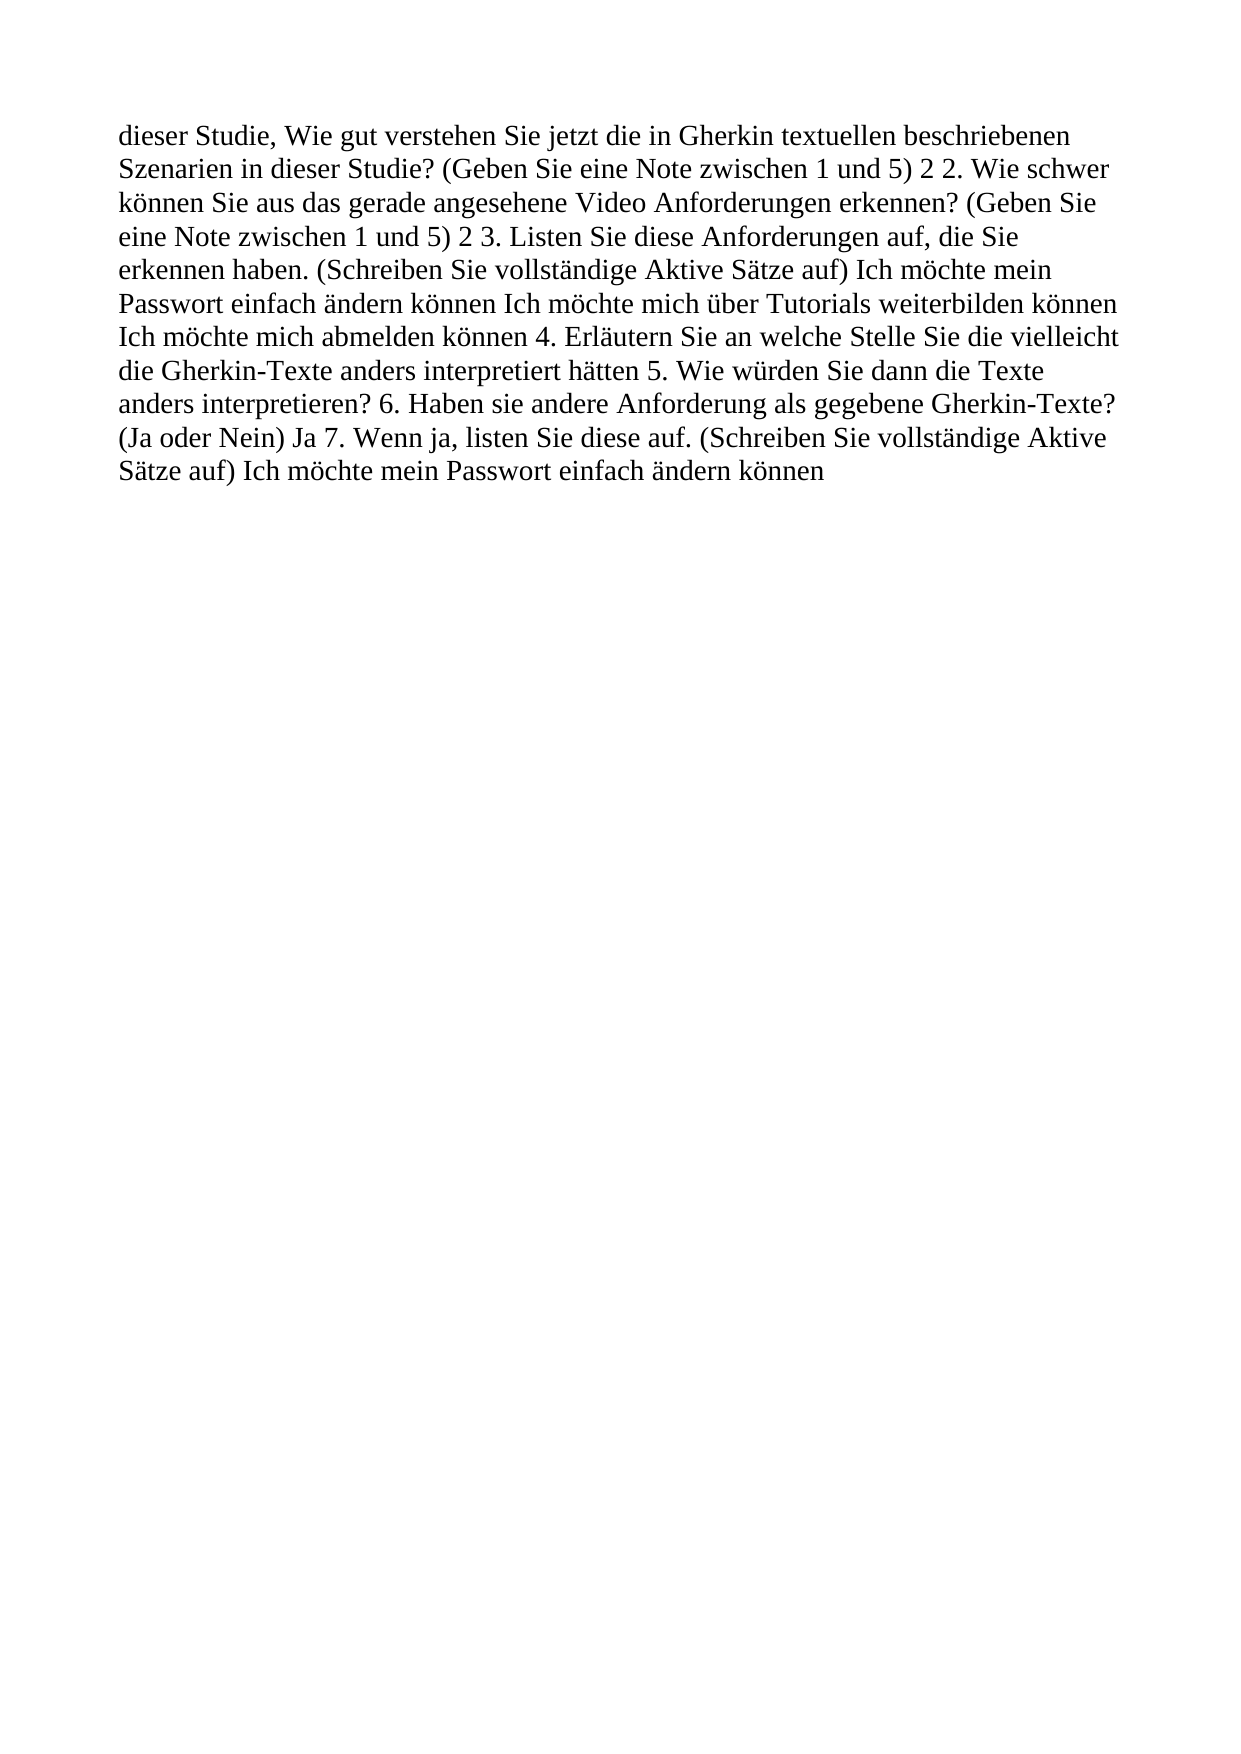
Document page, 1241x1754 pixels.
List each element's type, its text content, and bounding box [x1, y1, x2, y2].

text dieser Studie, Wie gut verstehen Sie jetzt die in Gherkin textuellen beschriebenen Szenarien in dieser Studie? (Geben Sie eine Note zwischen 1 und 5) 2 2. Wie schwer können Sie aus das gerade angesehene Video Anforderungen erkennen? (Geben Sie eine Note zwischen 1 und 5) 2 3. Listen Sie diese Anforderungen auf, die Sie erkennen haben. (Schreiben Sie vollständige Aktive Sätze auf) Ich möchte mein Passwort einfach ändern können Ich möchte mich über Tutorials weiterbilden können Ich möchte mich abmelden können 4. Erläutern Sie an welche Stelle Sie die vielleicht die Gherkin-Texte anders interpretiert hätten 5. Wie würden Sie dann die Texte anders interpretieren? 6. Haben sie andere Anforderung als gegebene Gherkin-Texte? (Ja oder Nein) Ja 7. Wenn ja, listen Sie diese auf. (Schreiben Sie vollständige Aktive Sätze auf) Ich möchte mein Passwort einfach ändern können [118, 118, 1122, 487]
